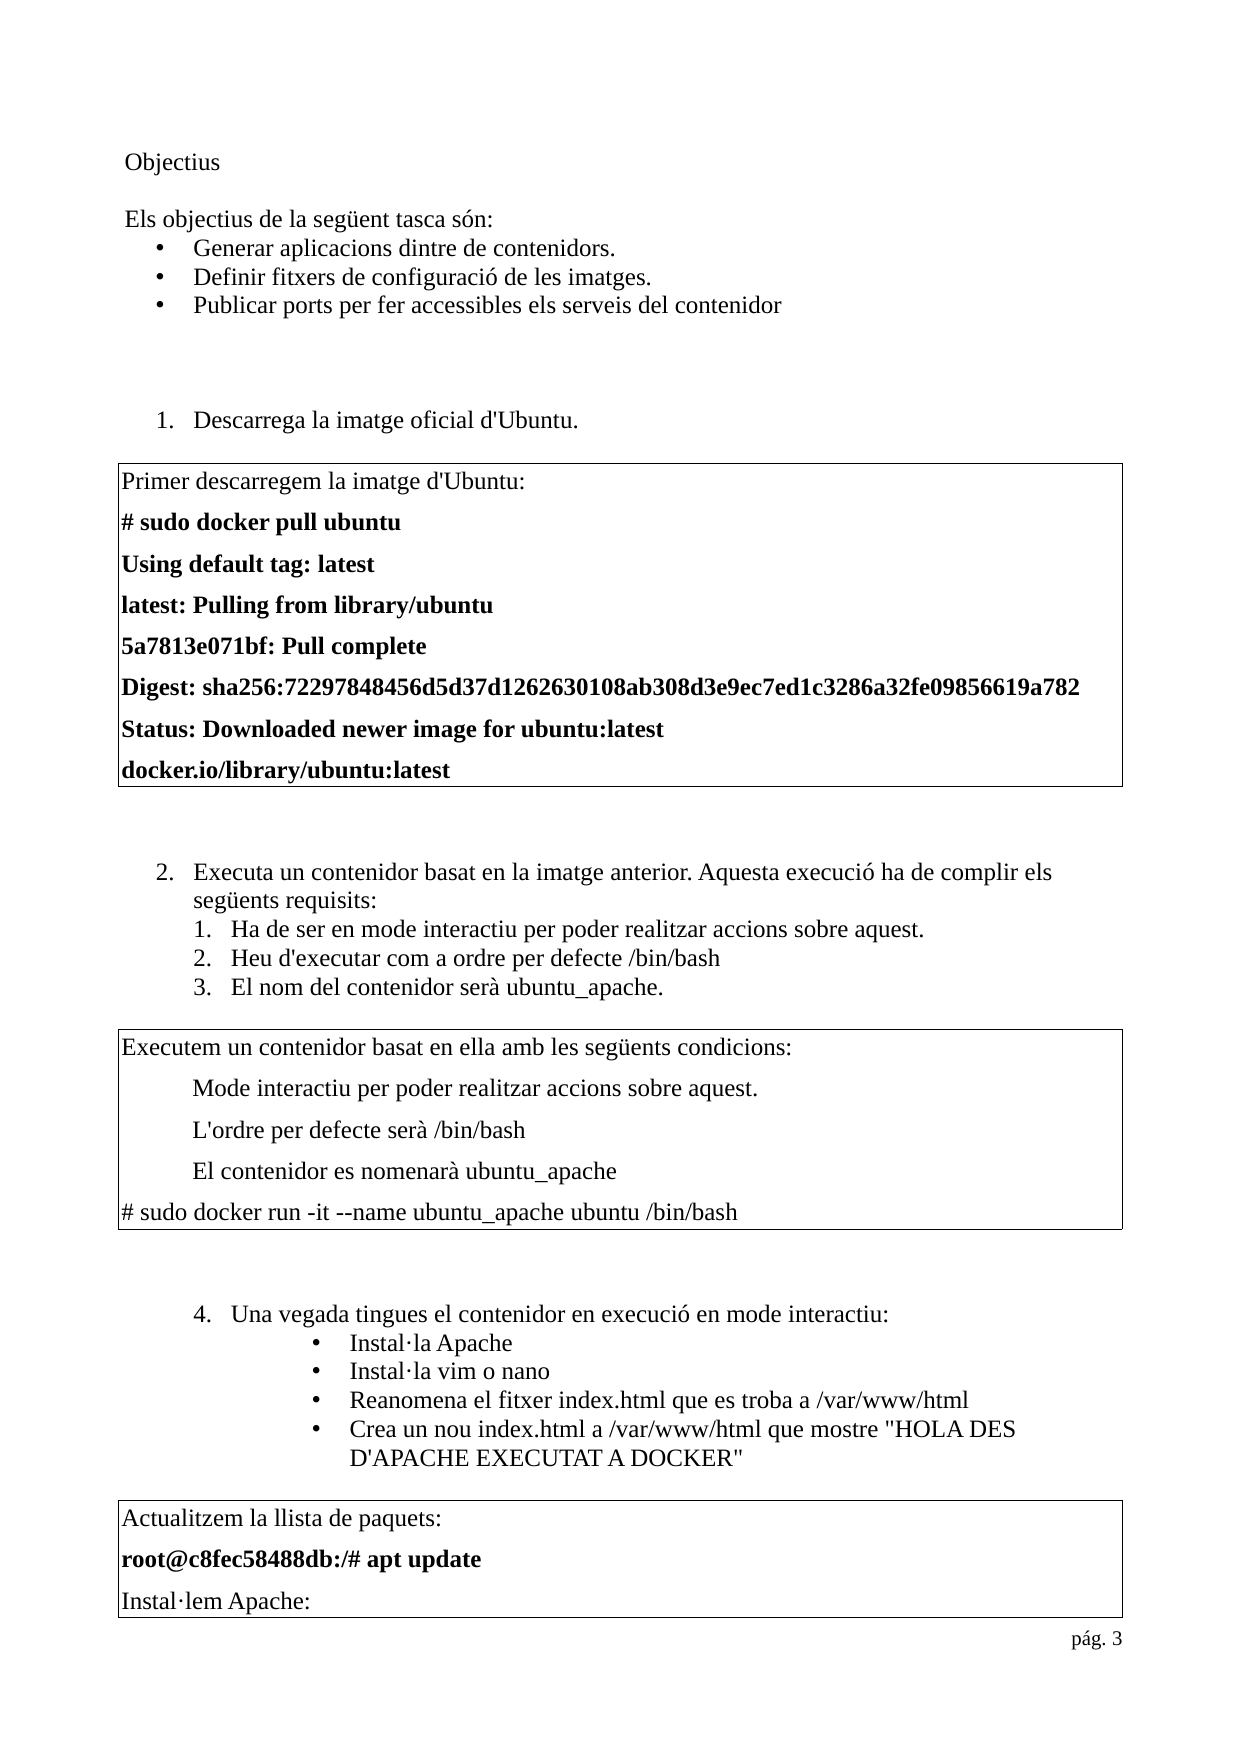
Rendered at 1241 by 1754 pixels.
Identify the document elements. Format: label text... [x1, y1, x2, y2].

text Status: Downloaded newer image for ubuntu:latest [119, 711, 1122, 742]
text Using default tag: latest [119, 546, 1122, 577]
text Executem un contenidor basat en ella amb les següents condicions: [119, 1030, 1122, 1061]
list Executa un contenidor basat en la imatge anterior. Aquesta execució ha de complir els següents requisits: [156, 857, 1122, 914]
text Actualitzem la llista de paquets: [119, 1501, 1122, 1532]
list Una vegada tingues el contenidor en execució en mode interactiu: [193, 1299, 1122, 1328]
text Instal·lem Apache: [119, 1583, 1122, 1617]
text docker.io/library/ubuntu:latest [119, 752, 1122, 786]
list Generar aplicacions dintre de contenidors. [156, 233, 1122, 262]
list Reanomena el fitxer index.html que es troba a /var/www/html [312, 1385, 1122, 1414]
list Publicar ports per fer accessibles els serveis del contenidor [156, 291, 1122, 319]
text root@c8fec58488db:/# apt update [119, 1541, 1122, 1573]
list Definir fitxers de configuració de les imatges. [156, 262, 1122, 291]
text Primer descarregem la imatge d'Ubuntu: [119, 464, 1122, 495]
list Descarrega la imatge oficial d'Ubuntu. [156, 406, 1122, 434]
text latest: Pulling from library/ubuntu [119, 587, 1122, 619]
list Instal·la vim o nano [312, 1356, 1122, 1385]
list Heu d'executar com a ordre per defecte /bin/bash [193, 943, 1122, 972]
text Digest: sha256:72297848456d5d37d1262630108ab308d3e9ec7ed1c3286a32fe09856619a782 [119, 669, 1122, 701]
list Ha de ser en mode interactiu per poder realitzar accions sobre aquest. [193, 914, 1122, 943]
list Instal·la Apache [312, 1328, 1122, 1356]
text # sudo docker run -it --name ubuntu_apache ubuntu /bin/bash [119, 1194, 1122, 1229]
text Els objectius de la següent tasca són: [118, 204, 1122, 233]
text El contenidor es nomenarà ubuntu_apache [119, 1153, 1122, 1185]
text 5a7813e071bf: Pull complete [119, 628, 1122, 660]
text Objectius [118, 147, 1122, 176]
text # sudo docker pull ubuntu [119, 504, 1122, 536]
list Crea un nou index.html a /var/www/html que mostre "HOLA DES D'APACHE EXECUTAT A DOCKER" [312, 1414, 1122, 1471]
text L'ordre per defecte serà /bin/bash [119, 1112, 1122, 1143]
list El nom del contenidor serà ubuntu_apache. [193, 972, 1122, 1000]
text Mode interactiu per poder realitzar accions sobre aquest. [119, 1070, 1122, 1102]
